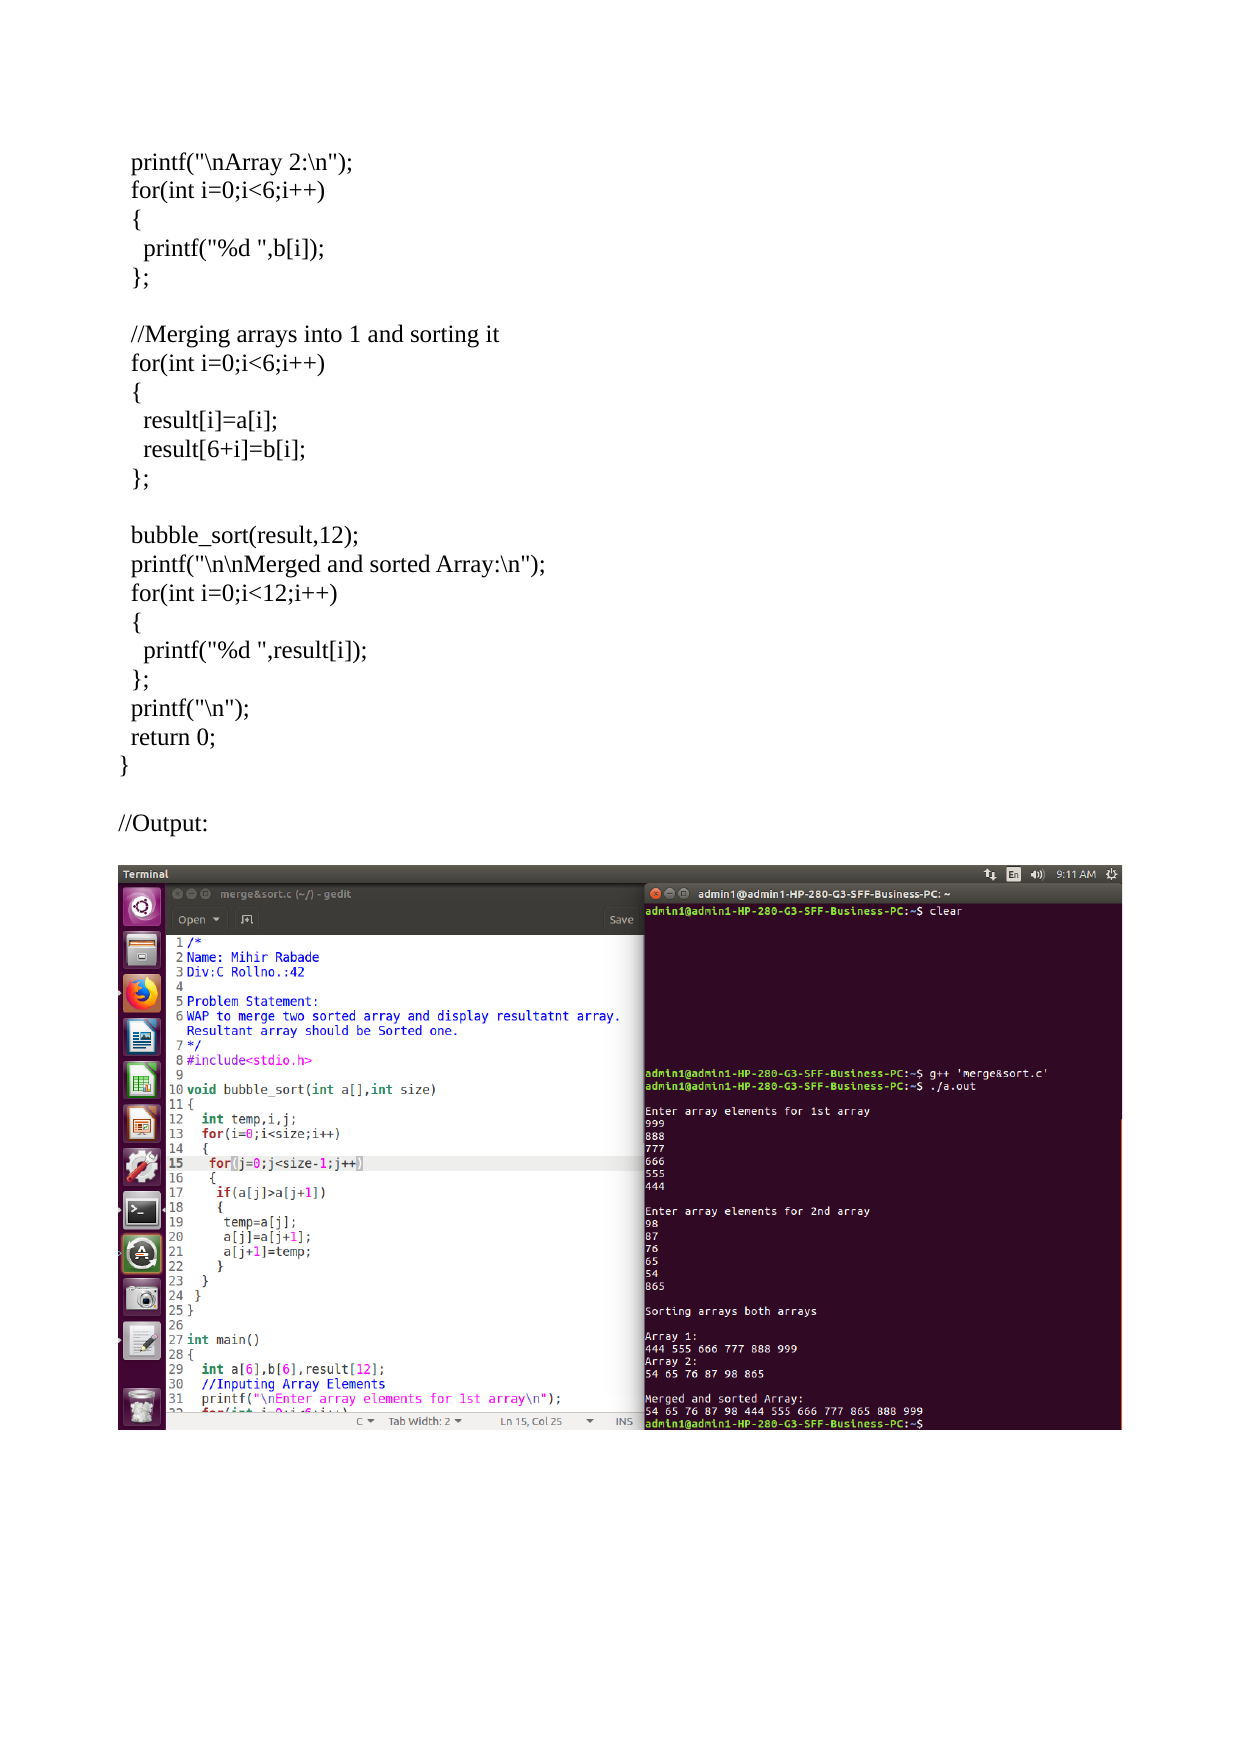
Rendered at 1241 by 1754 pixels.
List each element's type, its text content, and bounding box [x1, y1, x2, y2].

text }; [118, 262, 1122, 291]
text //Output: [118, 808, 1122, 837]
text { [118, 204, 1122, 233]
text printf("%d ",result[i]); [118, 636, 1122, 664]
text bubble_sort(result,12); [118, 521, 1122, 549]
text for(int i=0;i<6;i++) [118, 348, 1122, 377]
text printf("%d ",b[i]); [118, 233, 1122, 262]
text }; [118, 463, 1122, 492]
text { [118, 607, 1122, 636]
text //Merging arrays into 1 and sorting it [118, 319, 1122, 348]
text printf("\n\nMerged and sorted Array:\n"); [118, 549, 1122, 578]
picture [118, 865, 1123, 1430]
text }; [118, 664, 1122, 693]
text printf("\nArray 2:\n"); [118, 147, 1122, 176]
text { [118, 377, 1122, 406]
text result[i]=a[i]; [118, 406, 1122, 434]
text for(int i=0;i<6;i++) [118, 176, 1122, 204]
text return 0; [118, 722, 1122, 751]
text } [118, 751, 1122, 779]
text result[6+i]=b[i]; [118, 434, 1122, 463]
text printf("\n"); [118, 693, 1122, 722]
text for(int i=0;i<12;i++) [118, 578, 1122, 607]
